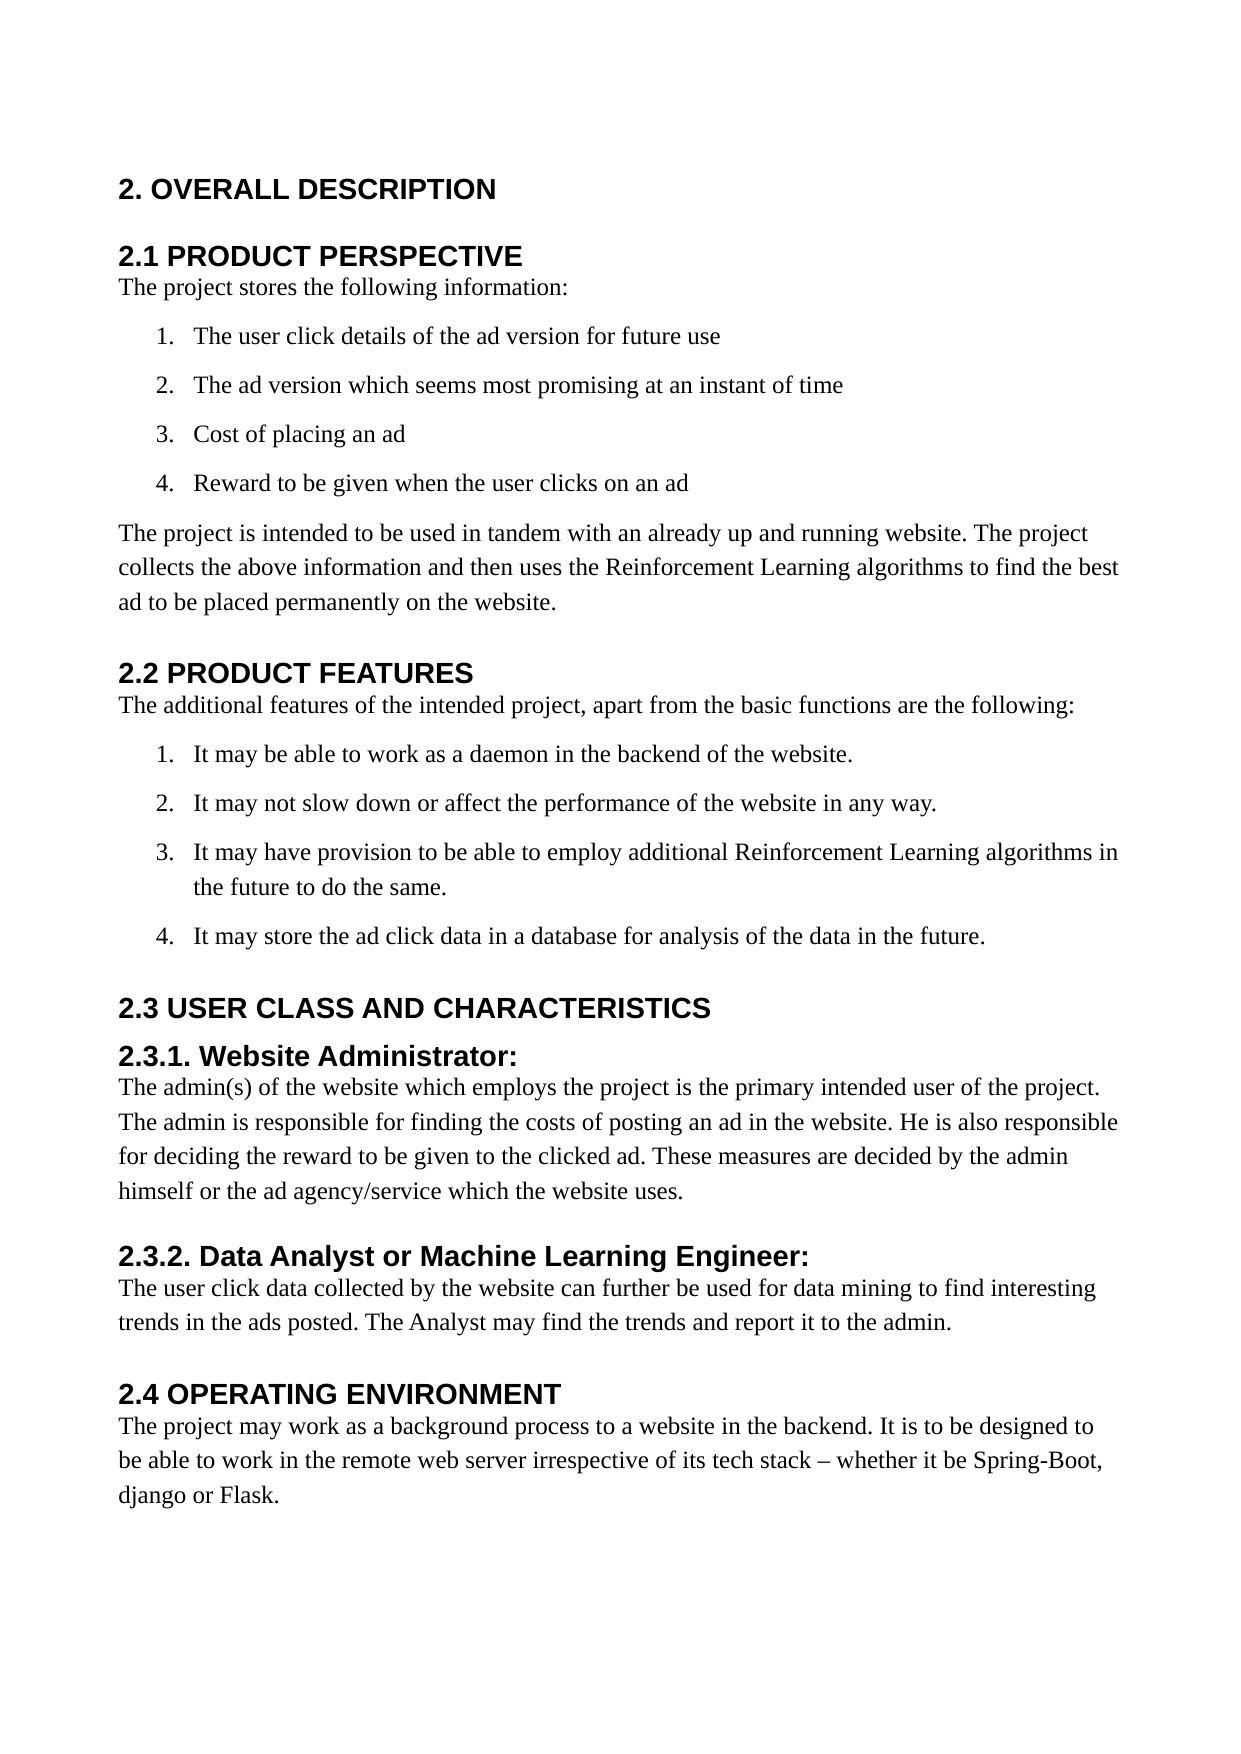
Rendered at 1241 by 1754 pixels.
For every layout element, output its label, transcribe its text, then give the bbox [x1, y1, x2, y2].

subtitle 2.4 OPERATING ENVIRONMENT [118, 1377, 1122, 1411]
subtitle 2.1 PRODUCT PERSPECTIVE [118, 239, 1122, 272]
subtitle 2. OVERALL DESCRIPTION [118, 172, 1122, 205]
subtitle 2.3.2. Data Analyst or Machine Learning Engineer: [118, 1239, 1122, 1273]
list It may store the ad click data in a database for analysis of the data in the future. [156, 921, 1122, 949]
subtitle 2.3 USER CLASS AND CHARACTERISTICS [118, 991, 1122, 1024]
list The user click details of the ad version for future use [156, 321, 1122, 350]
subtitle 2.2 PRODUCT FEATURES [118, 656, 1122, 690]
list It may have provision to be able to employ additional Reinforcement Learning algorithms in the future to do the same. [156, 837, 1122, 900]
text The project stores the following information: [118, 272, 1122, 301]
list Reward to be given when the user clicks on an ad [156, 468, 1122, 497]
text The additional features of the intended project, apart from the basic functions are the following: [118, 690, 1122, 719]
list It may be able to work as a daemon in the backend of the website. [156, 739, 1122, 768]
list It may not slow down or affect the performance of the website in any way. [156, 788, 1122, 817]
text The admin(s) of the website which employs the project is the primary intended user of the project. The admin is responsible for finding the costs of posting an ad in the website. He is also responsible for deciding the reward to be given to the clicked ad. These measures are decided by the admin himself or the ad agency/service which the website uses. [118, 1072, 1122, 1204]
list The ad version which seems most promising at an instant of time [156, 370, 1122, 399]
list Cost of placing an ad [156, 419, 1122, 448]
text The project is intended to be used in tandem with an already up and running website. The project collects the above information and then uses the Reinforcement Learning algorithms to find the best ad to be placed permanently on the website. [118, 518, 1122, 615]
text The user click data collected by the website can further be used for data mining to find interesting trends in the ads posted. The Analyst may find the trends and report it to the admin. [118, 1273, 1122, 1336]
text The project may work as a background process to a website in the backend. It is to be designed to be able to work in the remote web server irrespective of its tech stack – whether it be Spring-Boot, django or Flask. [118, 1411, 1122, 1508]
subtitle 2.3.1. Website Administrator: [118, 1039, 1122, 1072]
